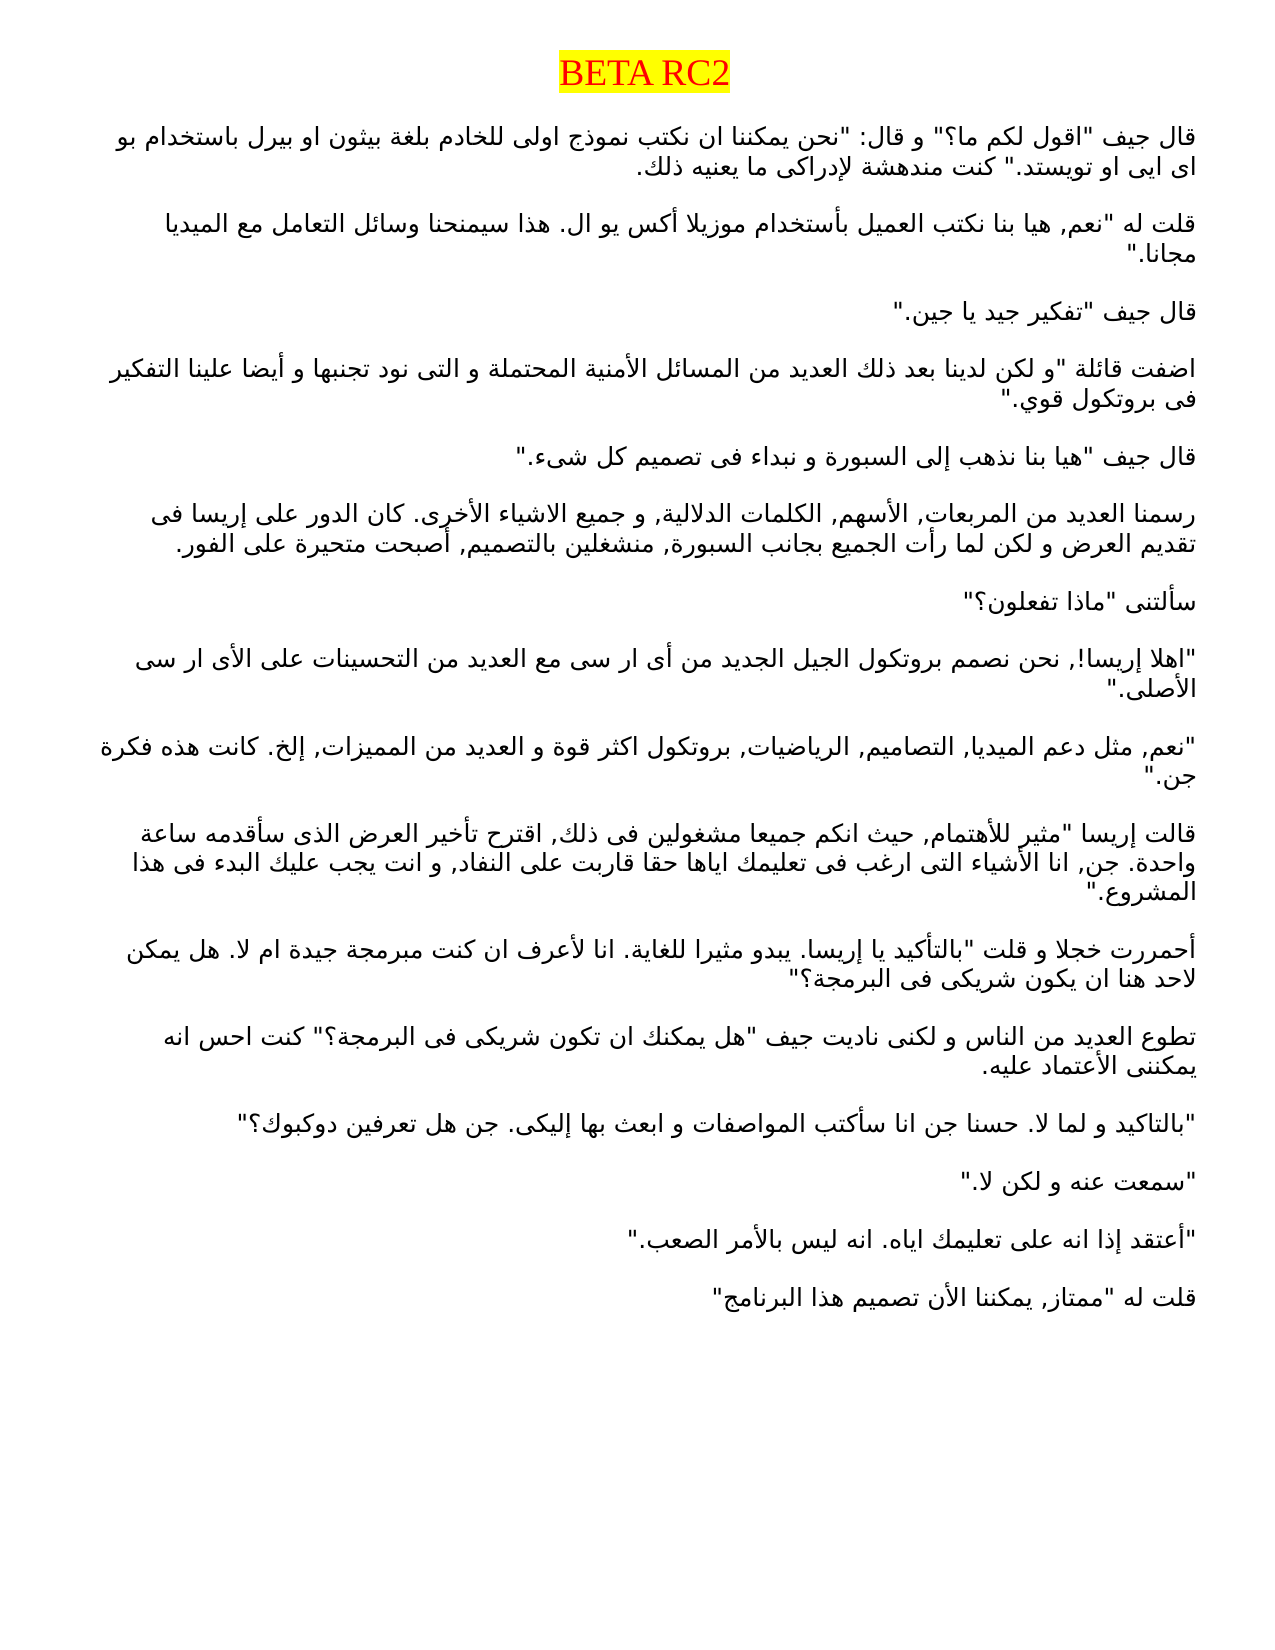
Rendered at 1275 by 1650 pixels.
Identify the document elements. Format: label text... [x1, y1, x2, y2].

text "أعتقد إذا انه على تعليمك اياه. انه ليس بالأمر الصعب." [92, 1225, 1197, 1254]
text قال جيف "اقول لكم ما؟" و قال: "نحن يمكننا ان نكتب نموذج اولى للخادم بلغة بيثون او بيرل باستخدام بو ‬‫اى ايى او تويستد." كنت مندهشة لإدراكى ما يعنيه ذلك. [92, 123, 1197, 181]
text "نعم, مثل دعم الميديا, التصاميم, الرياضيات, بروتكول اكثر قوة و العديد من المميزات, إلخ. كانت هذه فكرة جن." [92, 732, 1197, 790]
text "سمعت عنه و لكن لا." [92, 1167, 1197, 1196]
text اضفت قائلة "و لكن لدينا بعد ذلك العديد من المسائل الأمنية المحتملة و التى نود تجنبها ‫و أيضا علينا‬ ‫التفكير فى بروتكول قوي." [92, 355, 1197, 413]
text رسمنا العديد من المربعات, الأسهم, الكلمات الدلالية, و جميع الاشياء الأخرى. كان الدور على إريسا فى تقديم العرض و لكن لما رأت الجميع بجانب السبورة, منشغلين بالتصميم, أصبحت متحيرة على الفور. [92, 500, 1197, 558]
text قال جيف "هيا بنا نذهب إلى السبورة و نبداء فى تصميم كل شىء." [92, 442, 1197, 471]
text سألتنى "ماذا تفعلون؟" [92, 587, 1197, 616]
text "اهلا إريسا!, نحن نصمم بروتكول الجيل الجديد من أى ار سى مع العديد من التحسينات على الأى ار سى الأصلى." [92, 645, 1197, 703]
text قلت له "نعم, هيا بنا نكتب العميل بأستخدام موزيلا أكس يو ال. هذا سيمنحنا وسائل التعامل مع الميديا مجانا." [92, 210, 1197, 268]
text "بالتاكيد و لما لا. حسنا جن انا سأكتب المواصفات و ابعث بها إليكى. جن هل تعرفين دوكبوك؟" [92, 1109, 1197, 1138]
text قالت إريسا "مثير للأهتمام, حيث انكم جميعا مشغولين فى ذلك, اقترح تأخير العرض الذى سأقدمه ساعة واحدة. جن, انا الأشياء التى ارغب فى تعليمك اياها حقا قاربت على النفاد, و انت يجب عليك البدء فى هذا المشروع." [92, 819, 1197, 906]
text تطوع العديد من الناس و لكنى ناديت جيف "هل يمكنك ان تكون شريكى فى البرمجة؟" كنت احس انه يمكننى الأعتماد عليه. [92, 1022, 1197, 1081]
text أحمررت خجلا و قلت "بالتأكيد يا إريسا. يبدو مثيرا للغاية. انا لأعرف ان كنت مبرمجة جيدة ام لا. هل يمكن لاحد هنا ان يكون شريكى فى البرمجة؟" [92, 935, 1197, 993]
text قال جيف "تفكير جيد يا جين." [92, 297, 1197, 326]
text قلت له "ممتاز, يمكننا الأن تصميم هذا البرنامج" [92, 1283, 1197, 1312]
